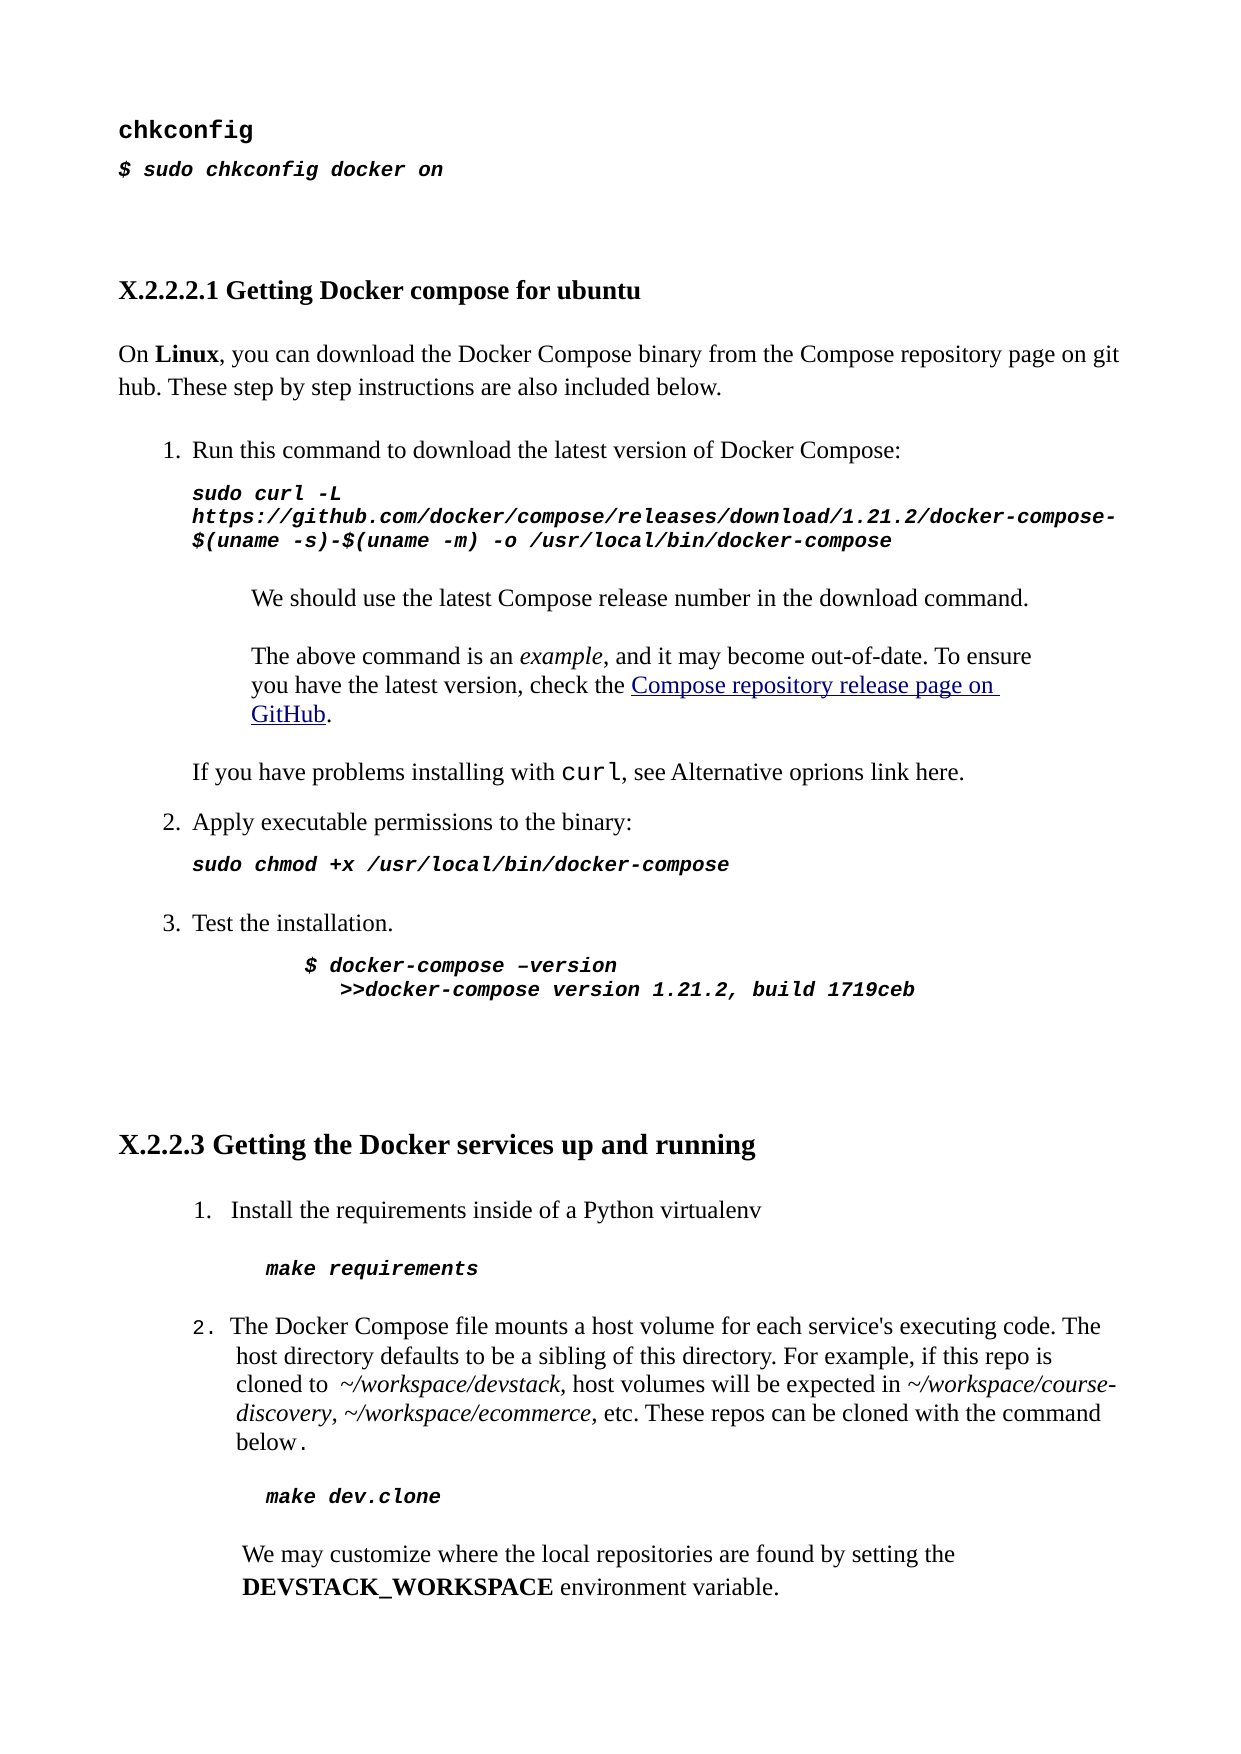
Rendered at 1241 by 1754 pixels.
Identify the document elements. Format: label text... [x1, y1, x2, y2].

list We should use the latest Compose release number in the download command. [221, 583, 1063, 612]
text make dev.clone [118, 1486, 1122, 1510]
list Run this command to download the latest version of Docker Compose: [162, 435, 1122, 464]
list sudo curl -L https://github.com/docker/compose/releases/download/1.21.2/docker-compose-$(uname -s)-$(uname -m) -o /usr/local/bin/docker-compose [162, 482, 1122, 553]
text X.2.2.2.1 Getting Docker compose for ubuntu [118, 274, 1122, 305]
list Apply executable permissions to the binary: [162, 807, 1122, 836]
list Install the requirements inside of a Python virtualenv [193, 1196, 1122, 1224]
list The above command is an example, and it may become out-of-date. To ensure you have the latest version, check the Compose repository release page on GitHub. [221, 641, 1063, 727]
text X.2.2.3 Getting the Docker services up and running [118, 1127, 1063, 1161]
list sudo chmod +x /usr/local/bin/docker-compose [162, 854, 1122, 878]
list If you have problems installing with curl, see Alternative oprions link here. [162, 757, 1122, 788]
text On Linux, you can download the Docker Compose binary from the Compose repository page on git hub. These step by step instructions are also included below. [118, 339, 1122, 401]
text $ sudo chkconfig docker on [118, 159, 1122, 183]
list Test the installation. [162, 908, 1122, 936]
subtitle chkconfig [118, 118, 1122, 146]
text make requirements [118, 1258, 1122, 1282]
list $ docker-compose –version >>docker-compose version 1.21.2, build 1719ceb [162, 955, 1122, 1002]
text 2. The Docker Compose file mounts a host volume for each service's executing code. The host directory defaults to be a sibling of this directory. For example, if this repo is cloned to ~/workspace/devstack, host volumes will be expected in ~/workspace/course- discovery, ~/workspace/ecommerce, etc. These repos can be cloned with the command below. [118, 1311, 1122, 1457]
text We may customize where the local repositories are found by setting the DEVSTACK_WORKSPACE environment variable. [118, 1539, 1122, 1601]
